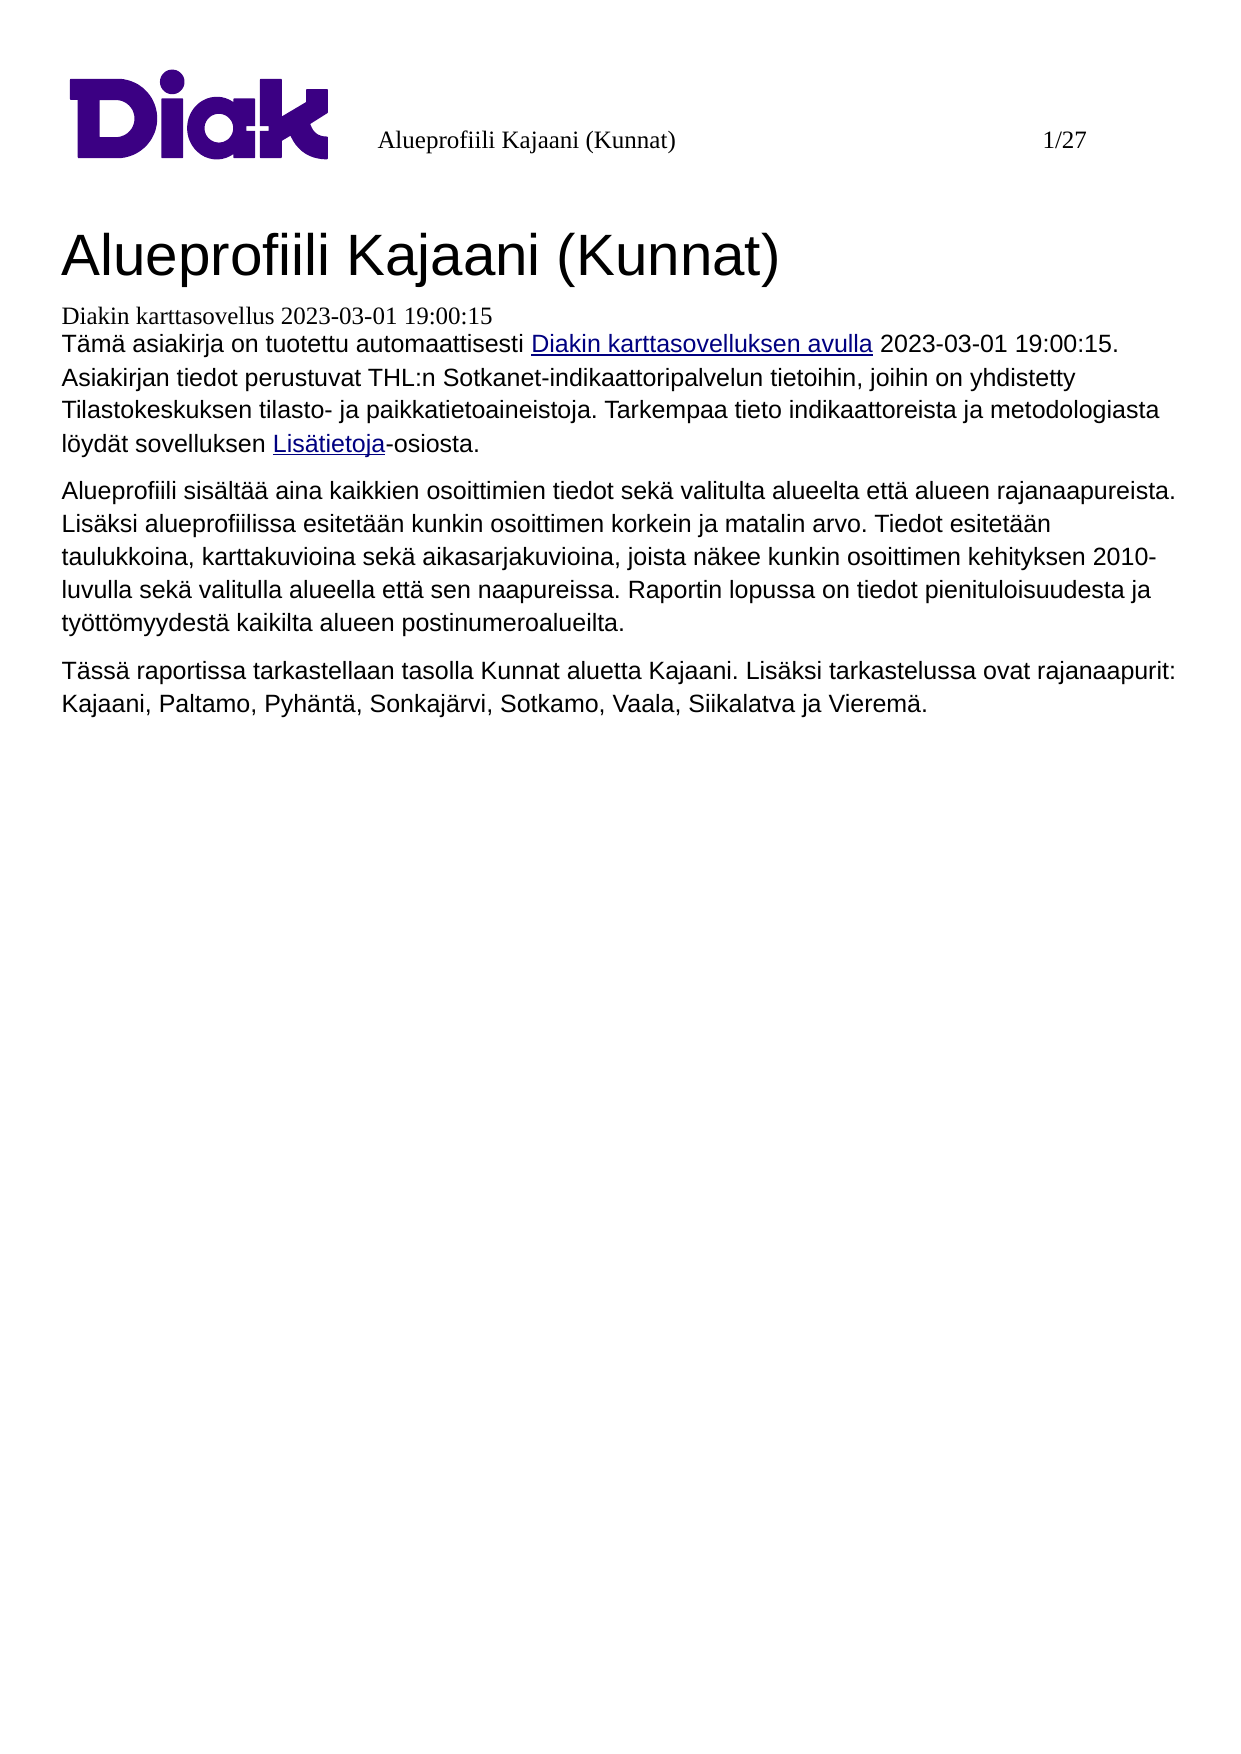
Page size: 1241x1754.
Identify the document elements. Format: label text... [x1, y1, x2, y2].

text Tämä asiakirja on tuotettu automaattisesti Diakin karttasovelluksen avulla 2023-03-01 19:00:15. Asiakirjan tiedot perustuvat THL:n Sotkanet-indikaattoripalvelun tietoihin, joihin on yhdistetty Tilastokeskuksen tilasto- ja paikkatietoaineistoja. Tarkempaa tieto indikaattoreista ja metodologiasta löydät sovelluksen Lisätietoja-osiosta. [61, 329, 1179, 457]
text Diakin karttasovellus 2023-03-01 19:00:15 [61, 301, 1179, 329]
text Alueprofiili sisältää aina kaikkien osoittimien tiedot sekä valitulta alueelta että alueen rajanaapureista. Lisäksi alueprofiilissa esitetään kunkin osoittimen korkein ja matalin arvo. Tiedot esitetään taulukkoina, karttakuvioina sekä aikasarjakuvioina, joista näkee kunkin osoittimen kehityksen 2010-luvulla sekä valitulla alueella että sen naapureissa. Raportin lopussa on tiedot pienituloisuudesta ja työttömyydestä kaikilta alueen postinumeroalueilta. [61, 476, 1179, 637]
title Alueprofiili Kajaani (Kunnat) [61, 221, 1179, 288]
text Tässä raportissa tarkastellaan tasolla Kunnat aluetta Kajaani. Lisäksi tarkastelussa ovat rajanaapurit: Kajaani, Paltamo, Pyhäntä, Sonkajärvi, Sotkamo, Vaala, Siikalatva ja Vieremä. [61, 656, 1179, 718]
